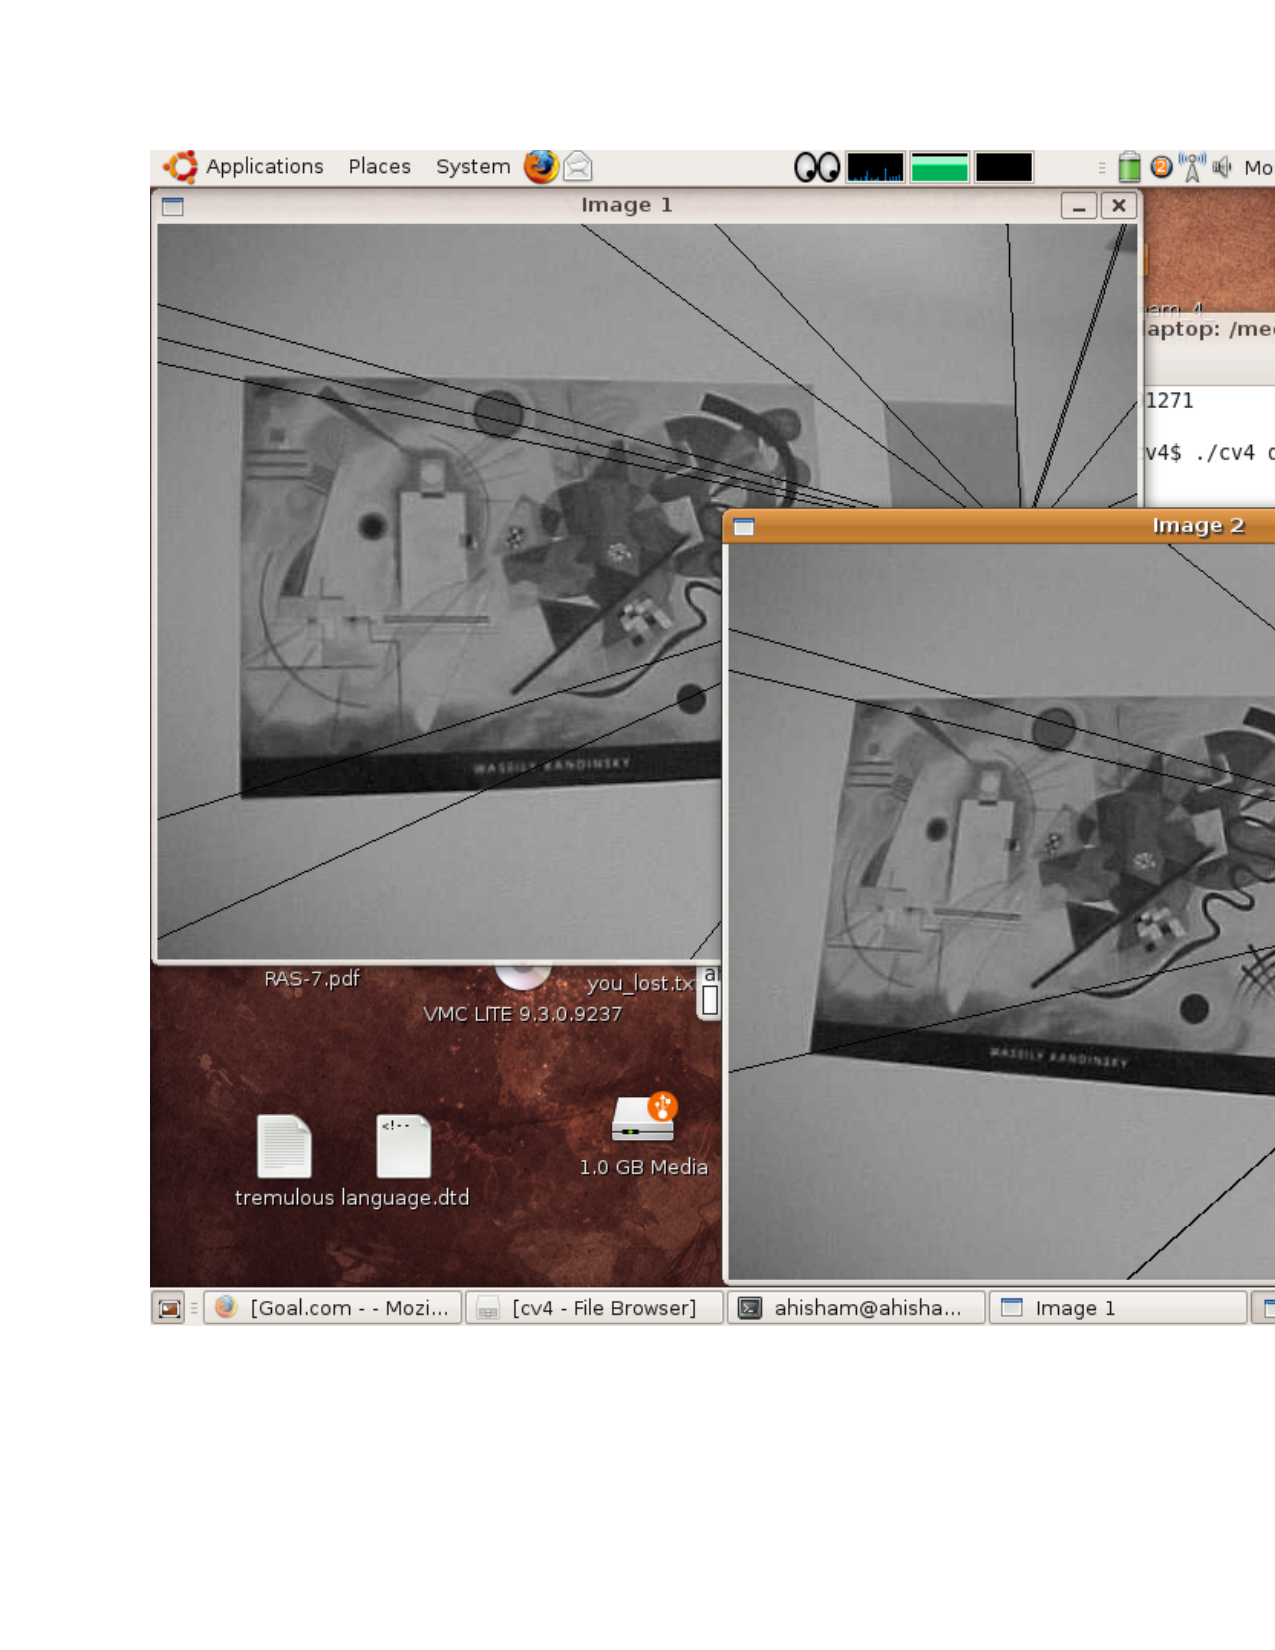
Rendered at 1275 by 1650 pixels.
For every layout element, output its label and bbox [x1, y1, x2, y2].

picture [150, 150, 1275, 1326]
